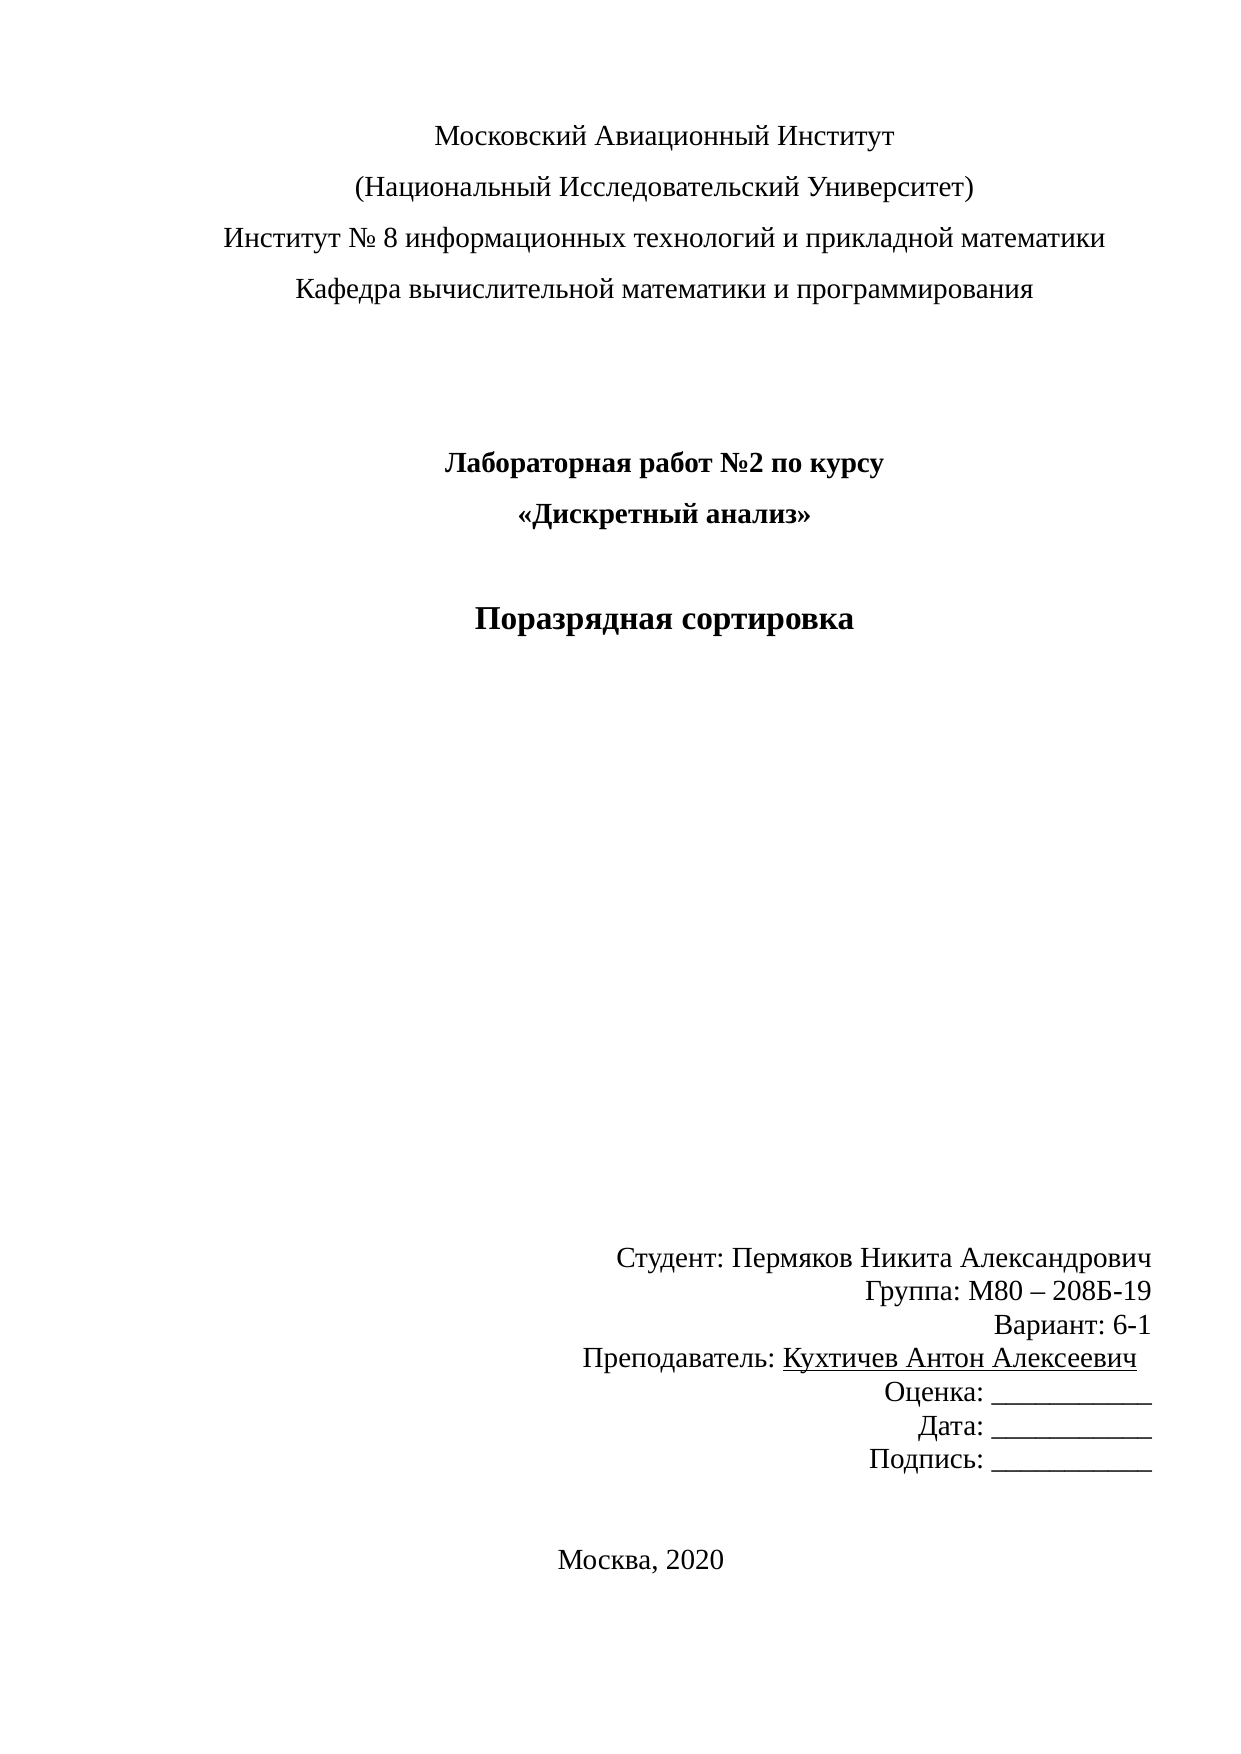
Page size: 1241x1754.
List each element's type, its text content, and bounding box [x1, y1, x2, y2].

text Дата: ___________ [177, 1408, 1152, 1441]
text Подпись: ___________ [177, 1441, 1152, 1475]
text (Национальный Исследовательский Университет) [177, 169, 1152, 203]
text Преподаватель: Кухтичев Антон Алексеевич [177, 1341, 1152, 1374]
text Студент: Пермяков Никита Александрович [177, 1240, 1152, 1273]
text Поразрядная сортировка [177, 598, 1152, 637]
text «Дискретный анализ» [177, 496, 1152, 529]
text Оценка: ___________ [177, 1374, 1152, 1408]
text Вариант: 6-1 [177, 1307, 1152, 1341]
text Лабораторная работ №2 по курсу [177, 445, 1152, 478]
text Группа: М80 – 208Б-19 [177, 1273, 1152, 1307]
text Московский Авиационный Институт [177, 118, 1152, 152]
text Москва, 2020 [130, 1542, 1152, 1575]
text Кафедра вычислительной математики и программирования [177, 272, 1152, 305]
text Институт № 8 информационных технологий и прикладной математики [177, 220, 1152, 254]
